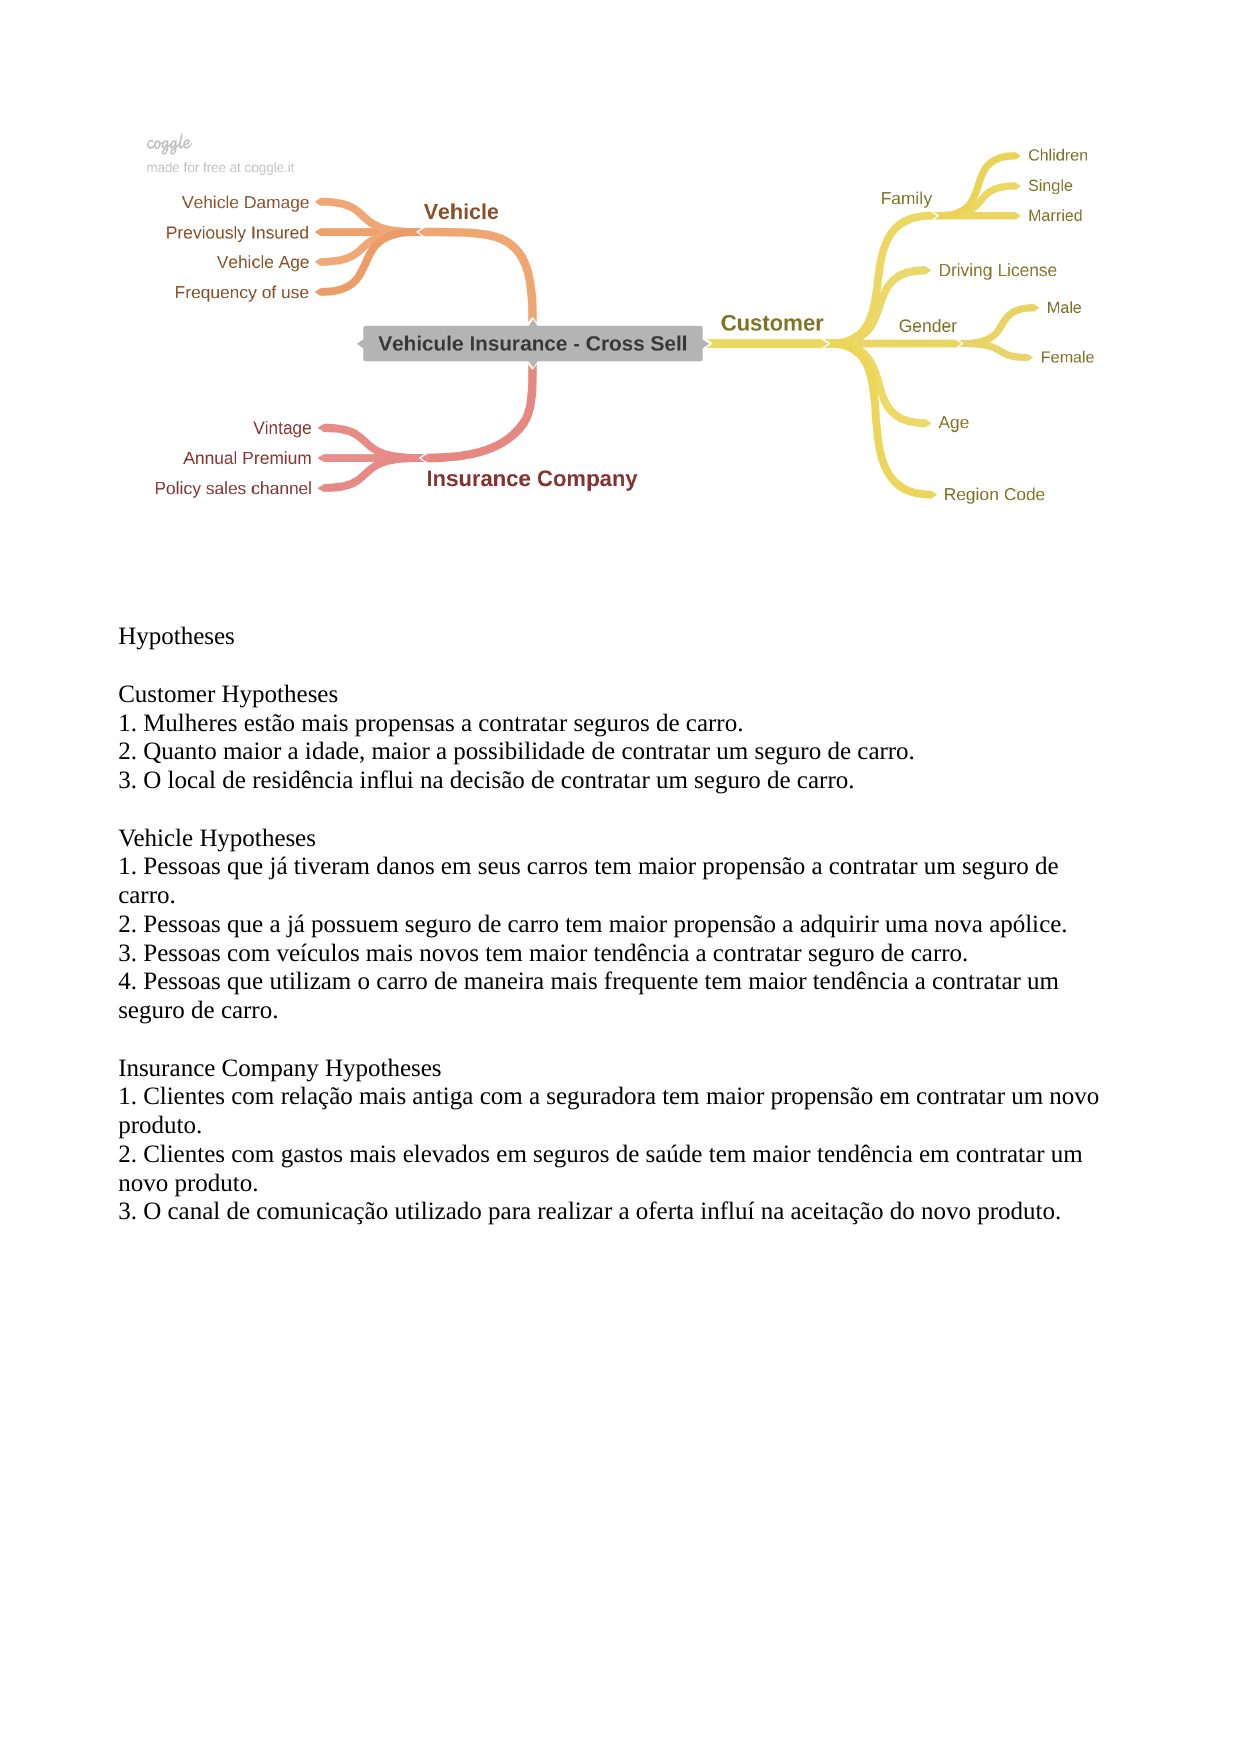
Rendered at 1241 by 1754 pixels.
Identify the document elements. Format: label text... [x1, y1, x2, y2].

text 3. O local de residência influi na decisão de contratar um seguro de carro. [118, 765, 1122, 794]
text 1. Mulheres estão mais propensas a contratar seguros de carro. [118, 708, 1122, 736]
text 3. O canal de comunicação utilizado para realizar a oferta influí na aceitação do novo produto. [118, 1196, 1122, 1225]
text Vehicle Hypotheses [118, 823, 1122, 851]
text 2. Clientes com gastos mais elevados em seguros de saúde tem maior tendência em contratar um novo produto. [118, 1139, 1122, 1196]
picture [118, 118, 1123, 536]
text 1. Pessoas que já tiveram danos em seus carros tem maior propensão a contratar um seguro de carro. [118, 851, 1122, 909]
text 1. Clientes com relação mais antiga com a seguradora tem maior propensão em contratar um novo produto. [118, 1081, 1122, 1139]
text 2. Pessoas que a já possuem seguro de carro tem maior propensão a adquirir uma nova apólice. [118, 909, 1122, 938]
text Hypotheses [118, 621, 1122, 650]
text 2. Quanto maior a idade, maior a possibilidade de contratar um seguro de carro. [118, 736, 1122, 765]
text 3. Pessoas com veículos mais novos tem maior tendência a contratar seguro de carro. [118, 938, 1122, 966]
text Insurance Company Hypotheses [118, 1053, 1122, 1081]
text 4. Pessoas que utilizam o carro de maneira mais frequente tem maior tendência a contratar um seguro de carro. [118, 966, 1122, 1024]
text Customer Hypotheses [118, 679, 1122, 708]
